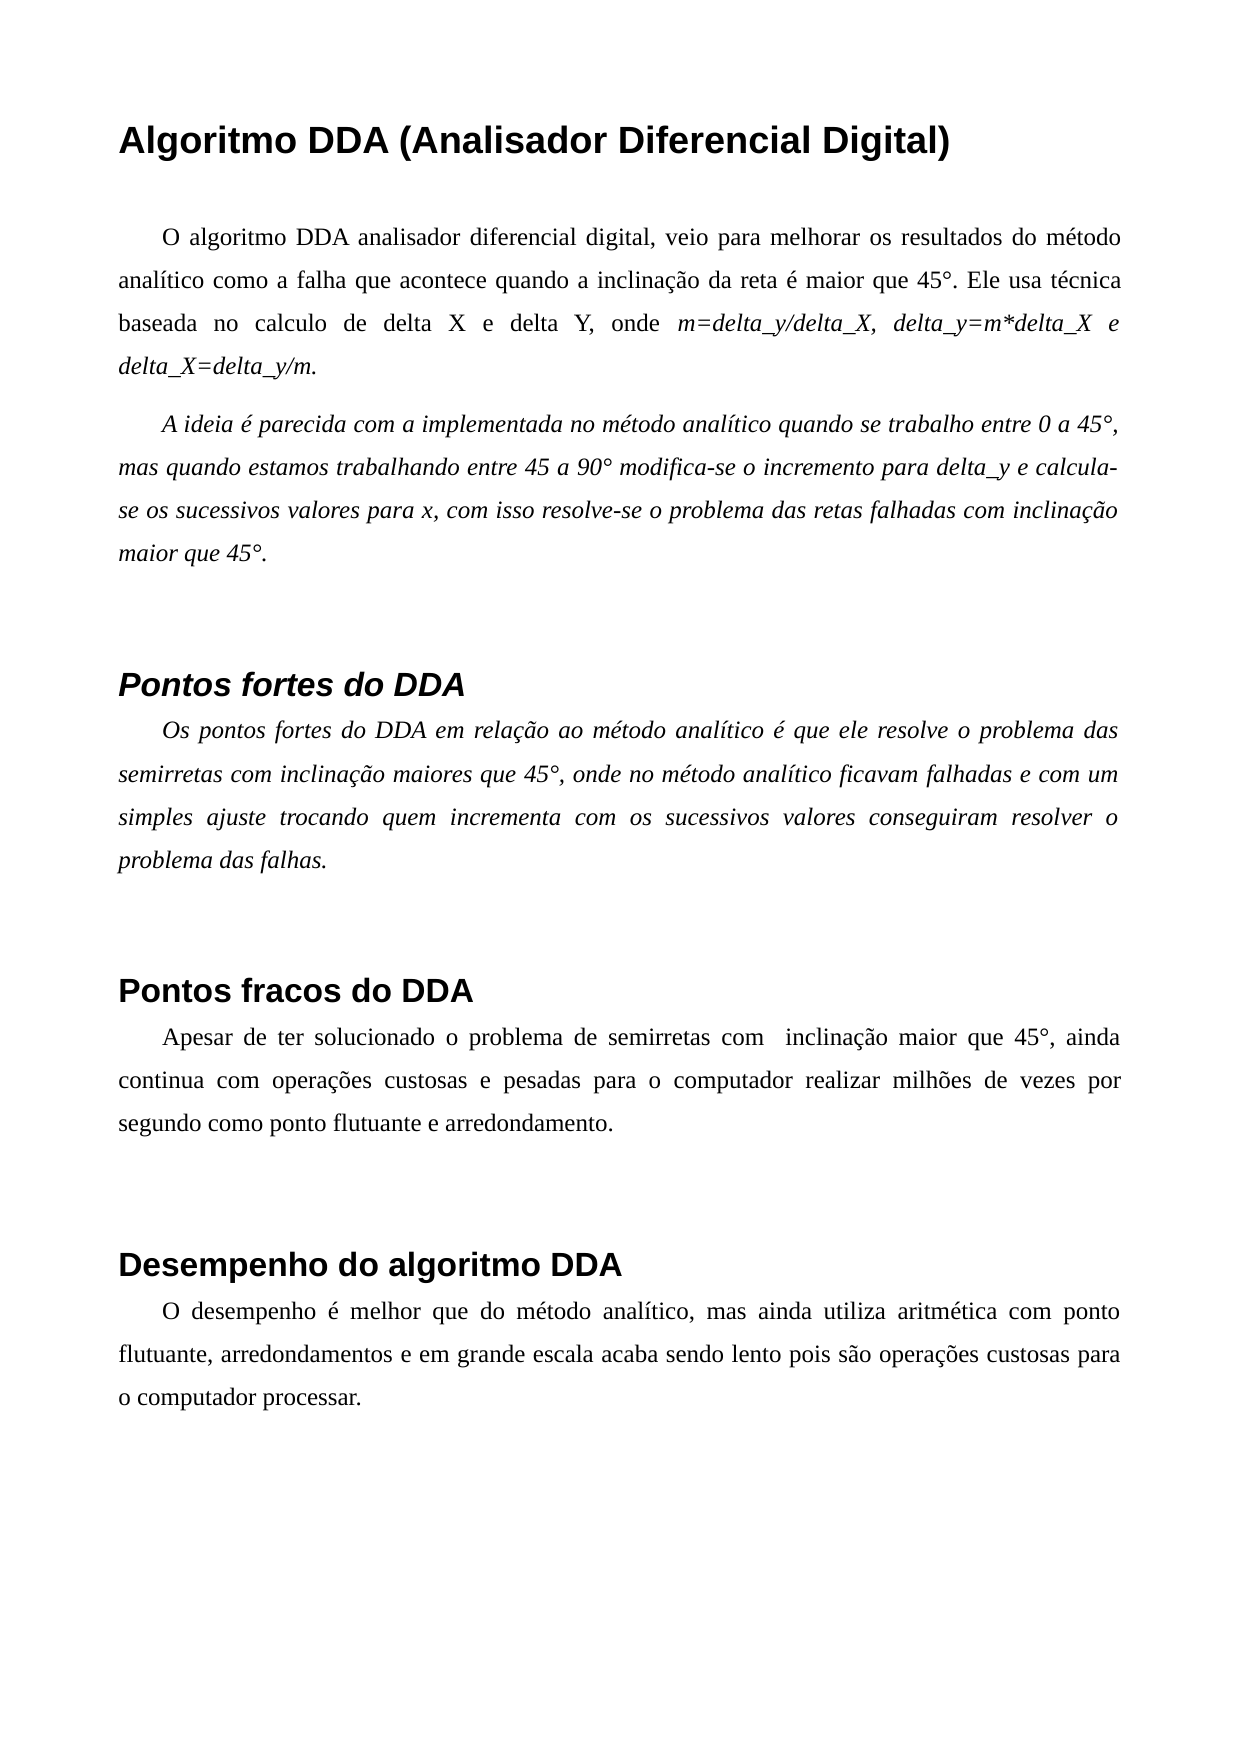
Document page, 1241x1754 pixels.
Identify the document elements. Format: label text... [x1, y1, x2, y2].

subtitle Pontos fortes do DDA [118, 664, 1122, 703]
subtitle Algoritmo DDA (Analisador Diferencial Digital) [118, 118, 1122, 162]
text Os pontos fortes do DDA em relação ao método analítico é que ele resolve o problema das semirretas com inclinação maiores que 45°, onde no método analítico ficavam falhadas e com um simples ajuste trocando quem incrementa com os sucessivos valores conseguiram resolver o problema das falhas. [118, 716, 1122, 874]
text Apesar de ter solucionado o problema de semirretas com inclinação maior que 45°, ainda continua com operações custosas e pesadas para o computador realizar milhões de vezes por segundo como ponto flutuante e arredondamento. [118, 1022, 1122, 1137]
subtitle Desempenho do algoritmo DDA [118, 1245, 1122, 1283]
subtitle Pontos fracos do DDA [118, 971, 1122, 1010]
text O desempenho é melhor que do método analítico, mas ainda utiliza aritmética com ponto flutuante, arredondamentos e em grande escala acaba sendo lento pois são operações custosas para o computador processar. [118, 1296, 1122, 1411]
text A ideia é parecida com a implementada no método analítico quando se trabalho entre 0 a 45°, mas quando estamos trabalhando entre 45 a 90° modifica-se o incremento para delta_y e calcula-se os sucessivos valores para x, com isso resolve-se o problema das retas falhadas com inclinação maior que 45°. [118, 409, 1122, 567]
text O algoritmo DDA analisador diferencial digital, veio para melhorar os resultados do método analítico como a falha que acontece quando a inclinação da reta é maior que 45°. Ele usa técnica baseada no calculo de delta X e delta Y, onde m=delta_y/delta_X, delta_y=m*delta_X e delta_X=delta_y/m. [118, 222, 1122, 380]
